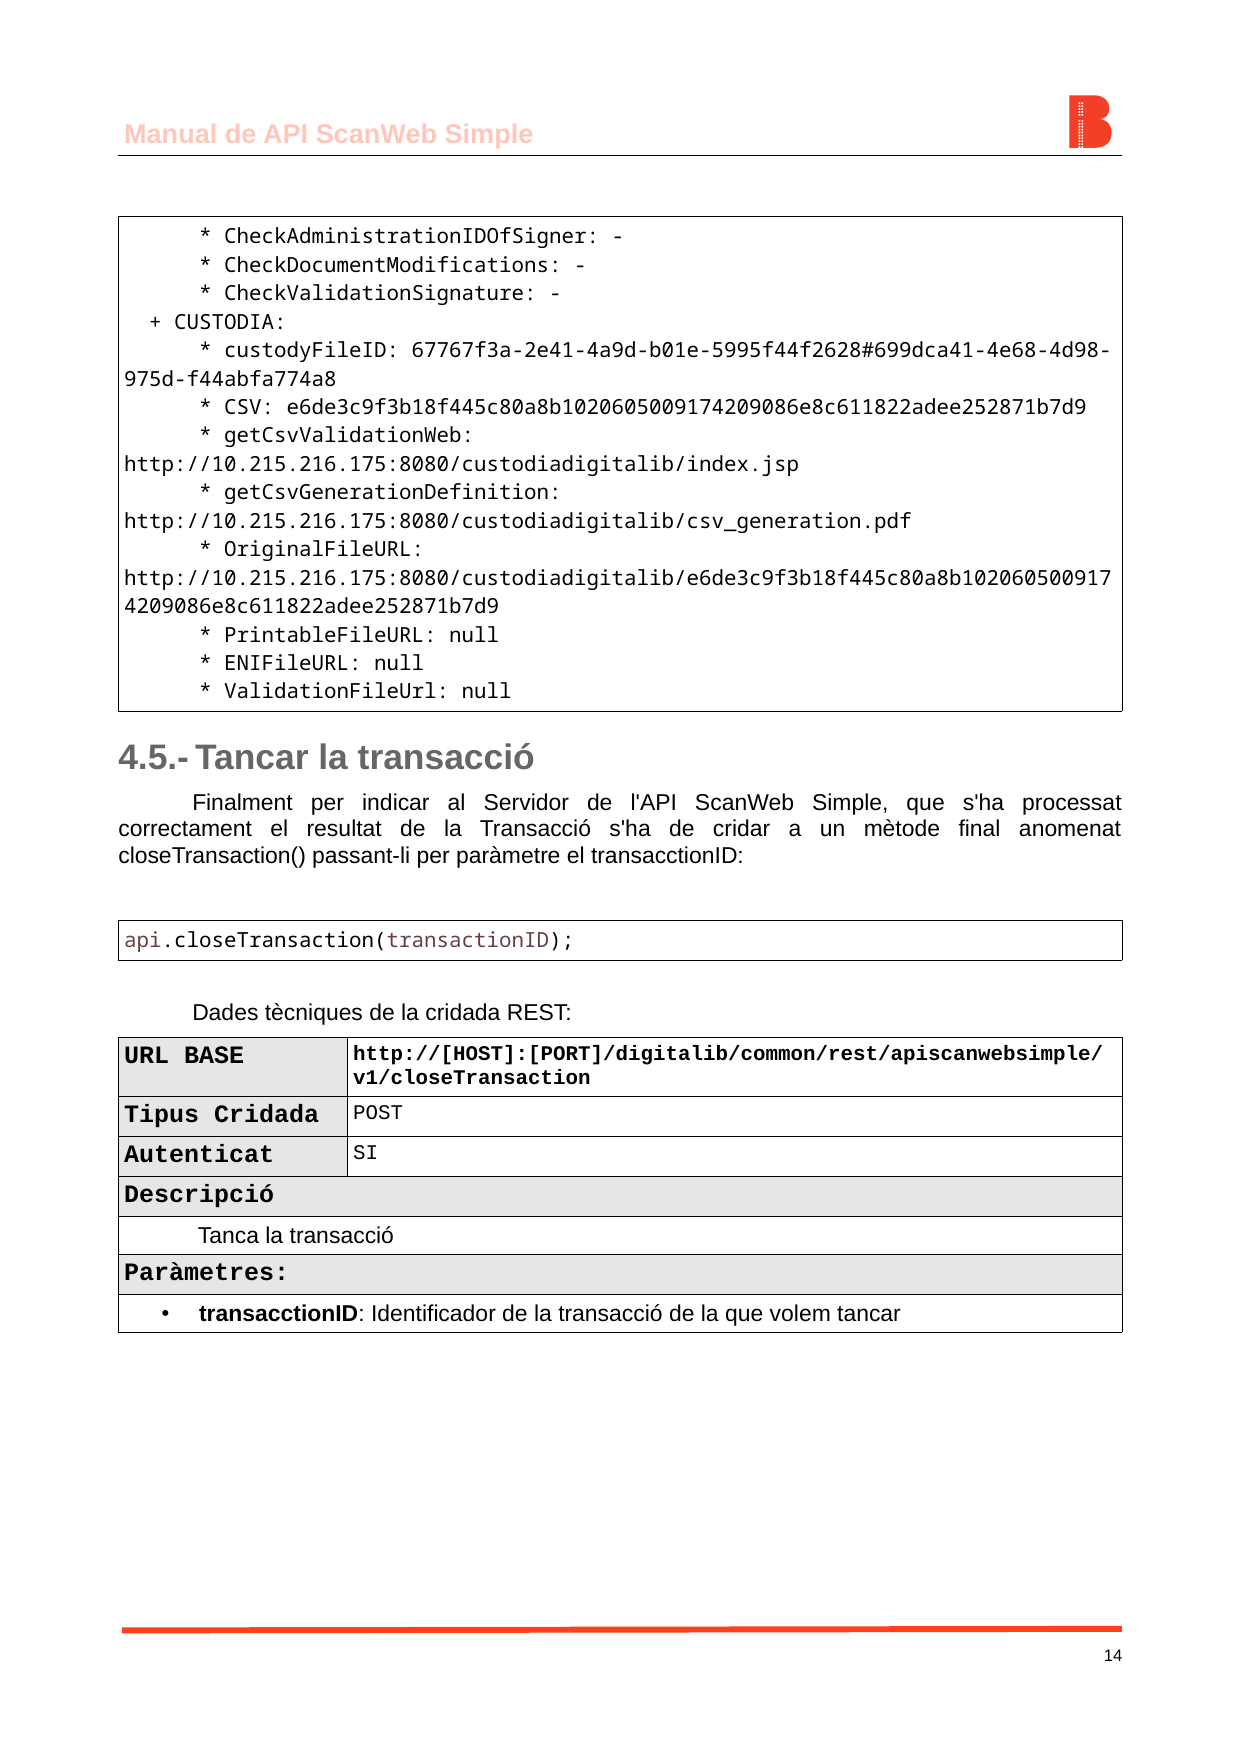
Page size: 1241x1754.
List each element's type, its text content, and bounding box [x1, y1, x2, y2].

table_cell Tanca la transacció [119, 1217, 1122, 1254]
table_header http://[HOST]:[PORT]/digitalib/common/rest/apiscanwebsimple/v1/closeTransaction [348, 1038, 1122, 1096]
table_cell POST [348, 1097, 1122, 1136]
table_cell Paràmetres: [119, 1255, 1122, 1294]
text Dades tècniques de la cridada REST: [118, 998, 1122, 1025]
table_header * CheckAdministrationIDOfSigner: - * CheckDocumentModifications: - * CheckValidationSignature: - + CUSTODIA: * custodyFileID: 67767f3a-2e41-4a9d-b01e-5995f44f2628#699dca41-4e68-4d98-975d-f44abfa774a8 * CSV: e6de3c9f3b18f445c80a8b1020605009174209086e8c611822adee252871b7d9 * getCsvValidationWeb: http://10.215.216.175:8080/custodiadigitalib/index.jsp * getCsvGenerationDefinition: http://10.215.216.175:8080/custodiadigitalib/csv_generation.pdf * OriginalFileURL: http://10.215.216.175:8080/custodiadigitalib/e6de3c9f3b18f445c80a8b1020605009174209086e8c611822adee252871b7d9 * PrintableFileURL: null * ENIFileURL: null * ValidationFileUrl: null [119, 217, 1122, 711]
picture [1063, 94, 1117, 150]
text Finalment per indicar al Servidor de l'API ScanWeb Simple, que s'ha processat correctament el resultat de la Transacció s'ha de cridar a un mètode final anomenat closeTransaction() passant-li per paràmetre el transacctionID: [118, 789, 1122, 868]
table_cell Autenticat [119, 1137, 347, 1176]
subtitle Tancar la transacció [118, 736, 1122, 777]
table_cell SI [348, 1137, 1122, 1176]
table_cell Descripció [119, 1177, 1122, 1216]
table_cell transacctionID: Identificador de la transacció de la que volem tancar [119, 1295, 1122, 1332]
table_header URL BASE [119, 1038, 347, 1096]
table_cell Tipus Cridada [119, 1097, 347, 1136]
table_header api.closeTransaction(transactionID); [119, 921, 1122, 959]
